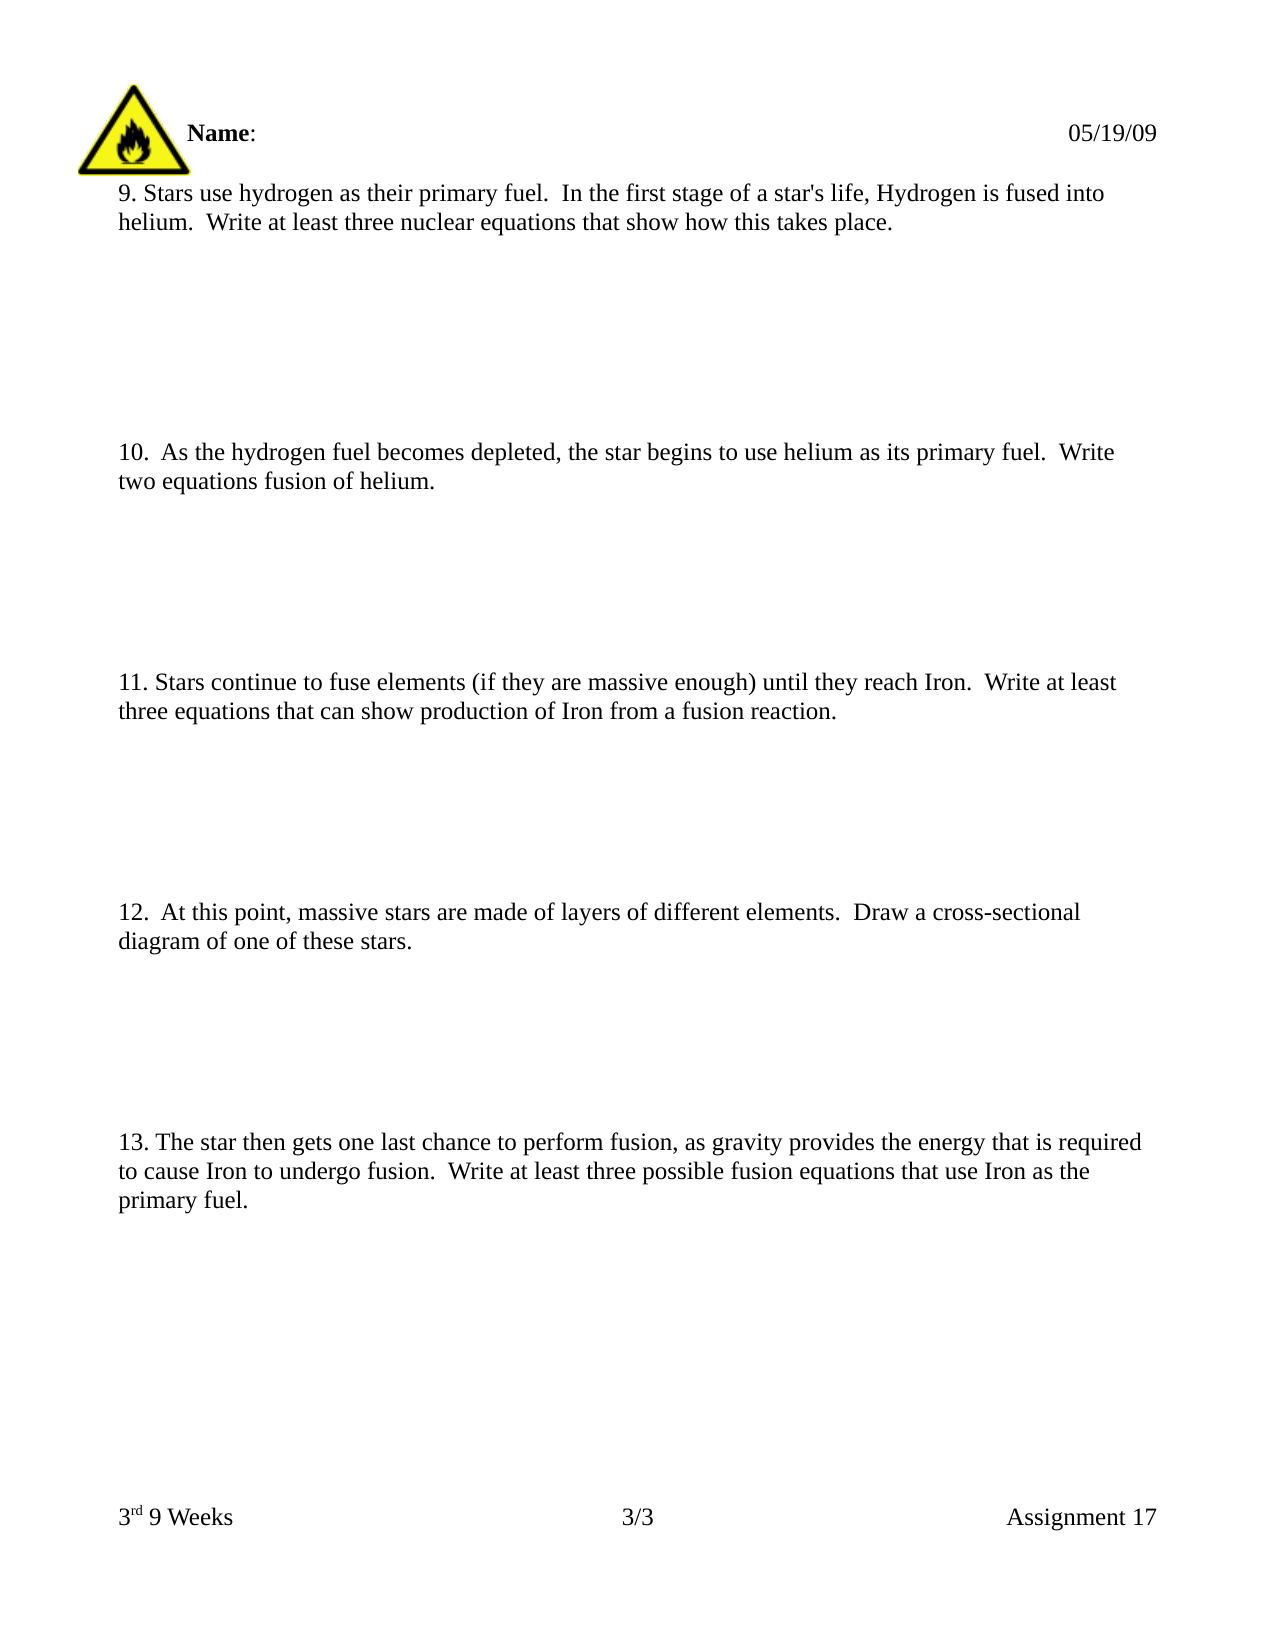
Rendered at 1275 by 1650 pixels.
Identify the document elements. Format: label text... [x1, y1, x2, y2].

text 9. Stars use hydrogen as their primary fuel. In the first stage of a star's life, Hydrogen is fused into helium. Write at least three nuclear equations that show how this takes place. [118, 178, 1157, 236]
text 11. Stars continue to fuse elements (if they are massive enough) until they reach Iron. Write at least three equations that can show production of Iron from a fusion reaction. [118, 667, 1157, 725]
text 13. The star then gets one last chance to perform fusion, as gravity provides the energy that is required to cause Iron to undergo fusion. Write at least three possible fusion equations that use Iron as the primary fuel. [118, 1127, 1157, 1213]
text 12. At this point, massive stars are made of layers of different elements. Draw a cross-sectional diagram of one of these stars. [118, 897, 1157, 955]
text 10. As the hydrogen fuel becomes depleted, the star begins to use helium as its primary fuel. Write two equations fusion of helium. [118, 437, 1157, 495]
picture [77, 84, 191, 176]
